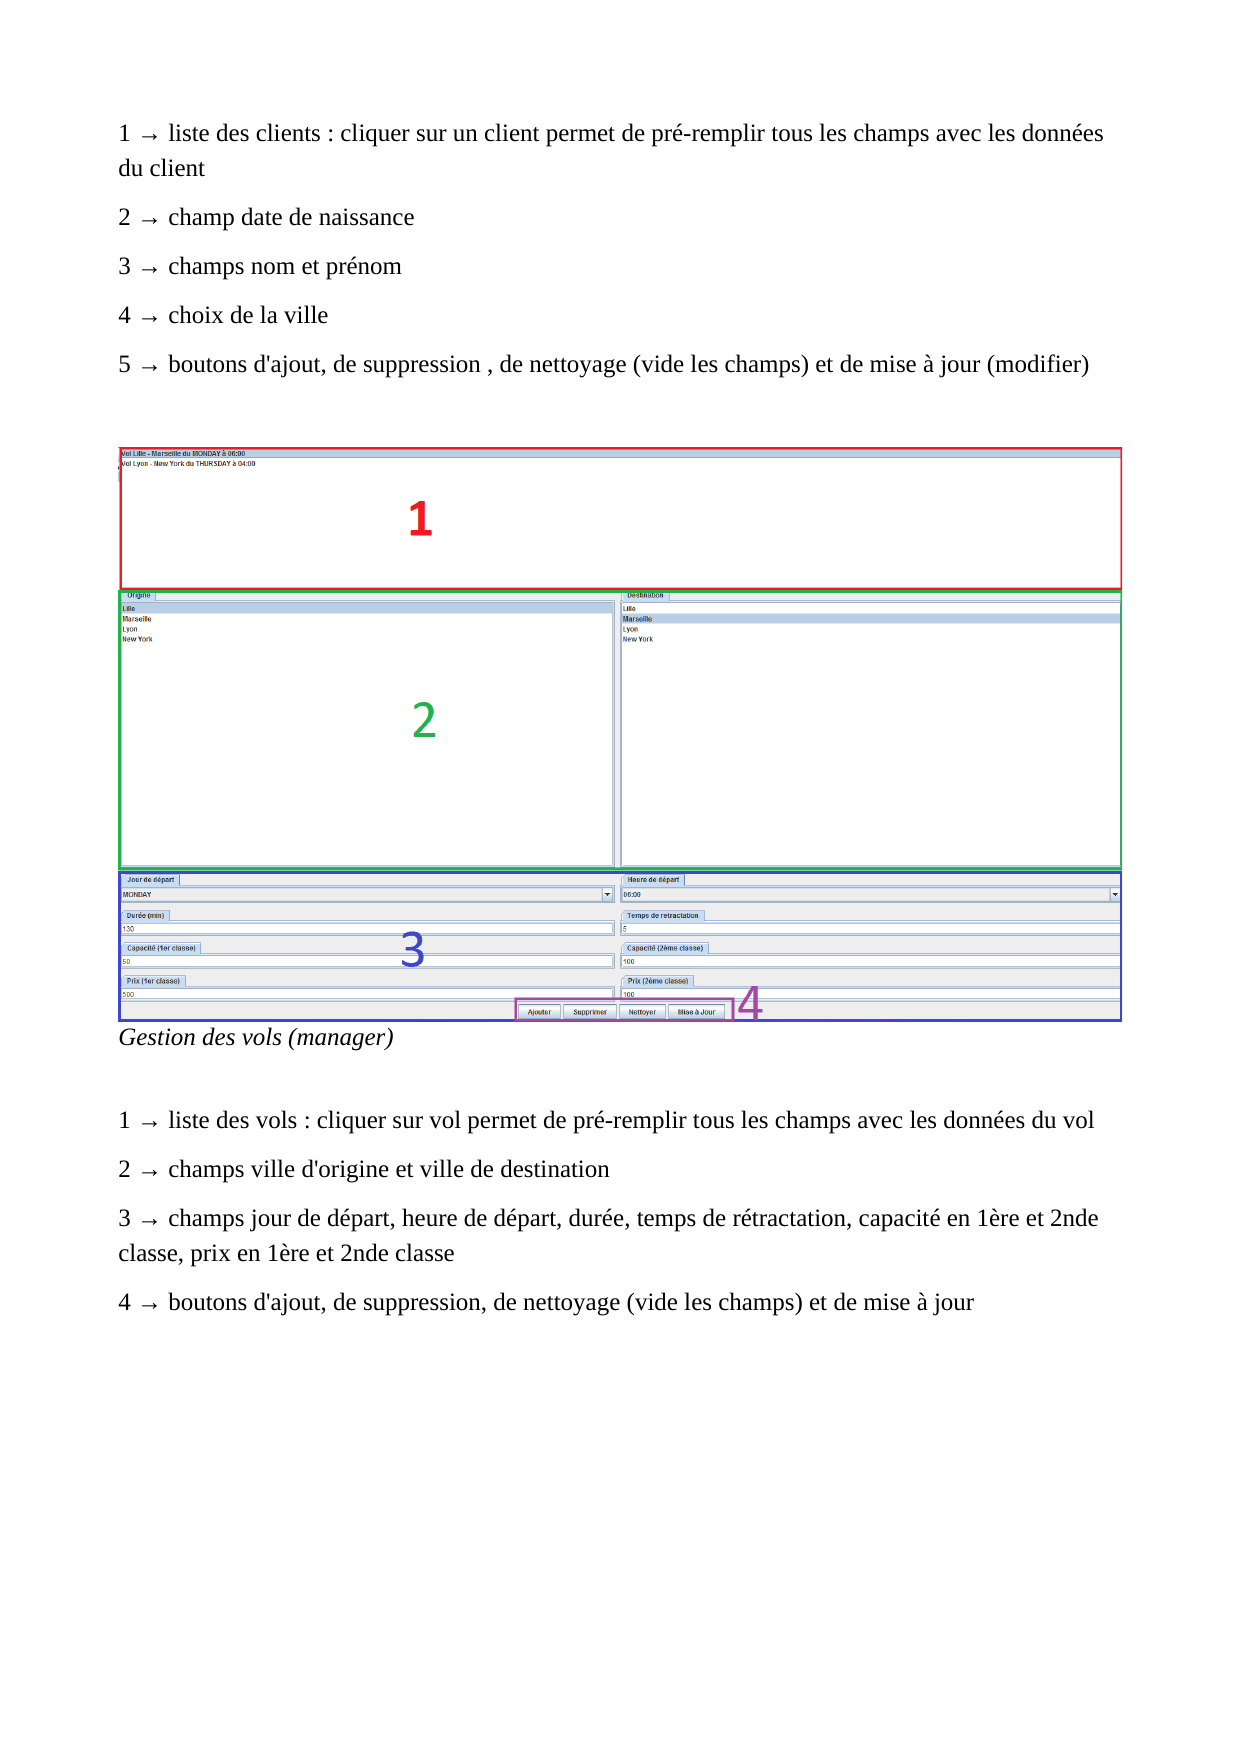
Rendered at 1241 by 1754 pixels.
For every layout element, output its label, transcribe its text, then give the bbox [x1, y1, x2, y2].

text 1 → liste des clients : cliquer sur un client permet de pré-remplir tous les champs avec les données du client [118, 118, 1122, 181]
text 2 → champ date de naissance [118, 202, 1122, 230]
text 3 → champs nom et prénom [118, 251, 1122, 279]
text 3 → champs jour de départ, heure de départ, durée, temps de rétractation, capacité en 1ère et 2nde classe, prix en 1ère et 2nde classe [118, 1203, 1122, 1267]
text 2 → champs ville d'origine et ville de destination [118, 1154, 1122, 1183]
text 5 → boutons d'ajout, de suppression , de nettoyage (vide les champs) et de mise à jour (modifier) [118, 349, 1122, 378]
text 4 → boutons d'ajout, de suppression, de nettoyage (vide les champs) et de mise à jour [118, 1287, 1122, 1316]
text 4 → choix de la ville [118, 300, 1122, 328]
text Gestion des vols (manager) [118, 1022, 1122, 1051]
text 1 → liste des vols : cliquer sur vol permet de pré-remplir tous les champs avec les données du vol [118, 1105, 1122, 1134]
picture [118, 447, 1123, 1022]
